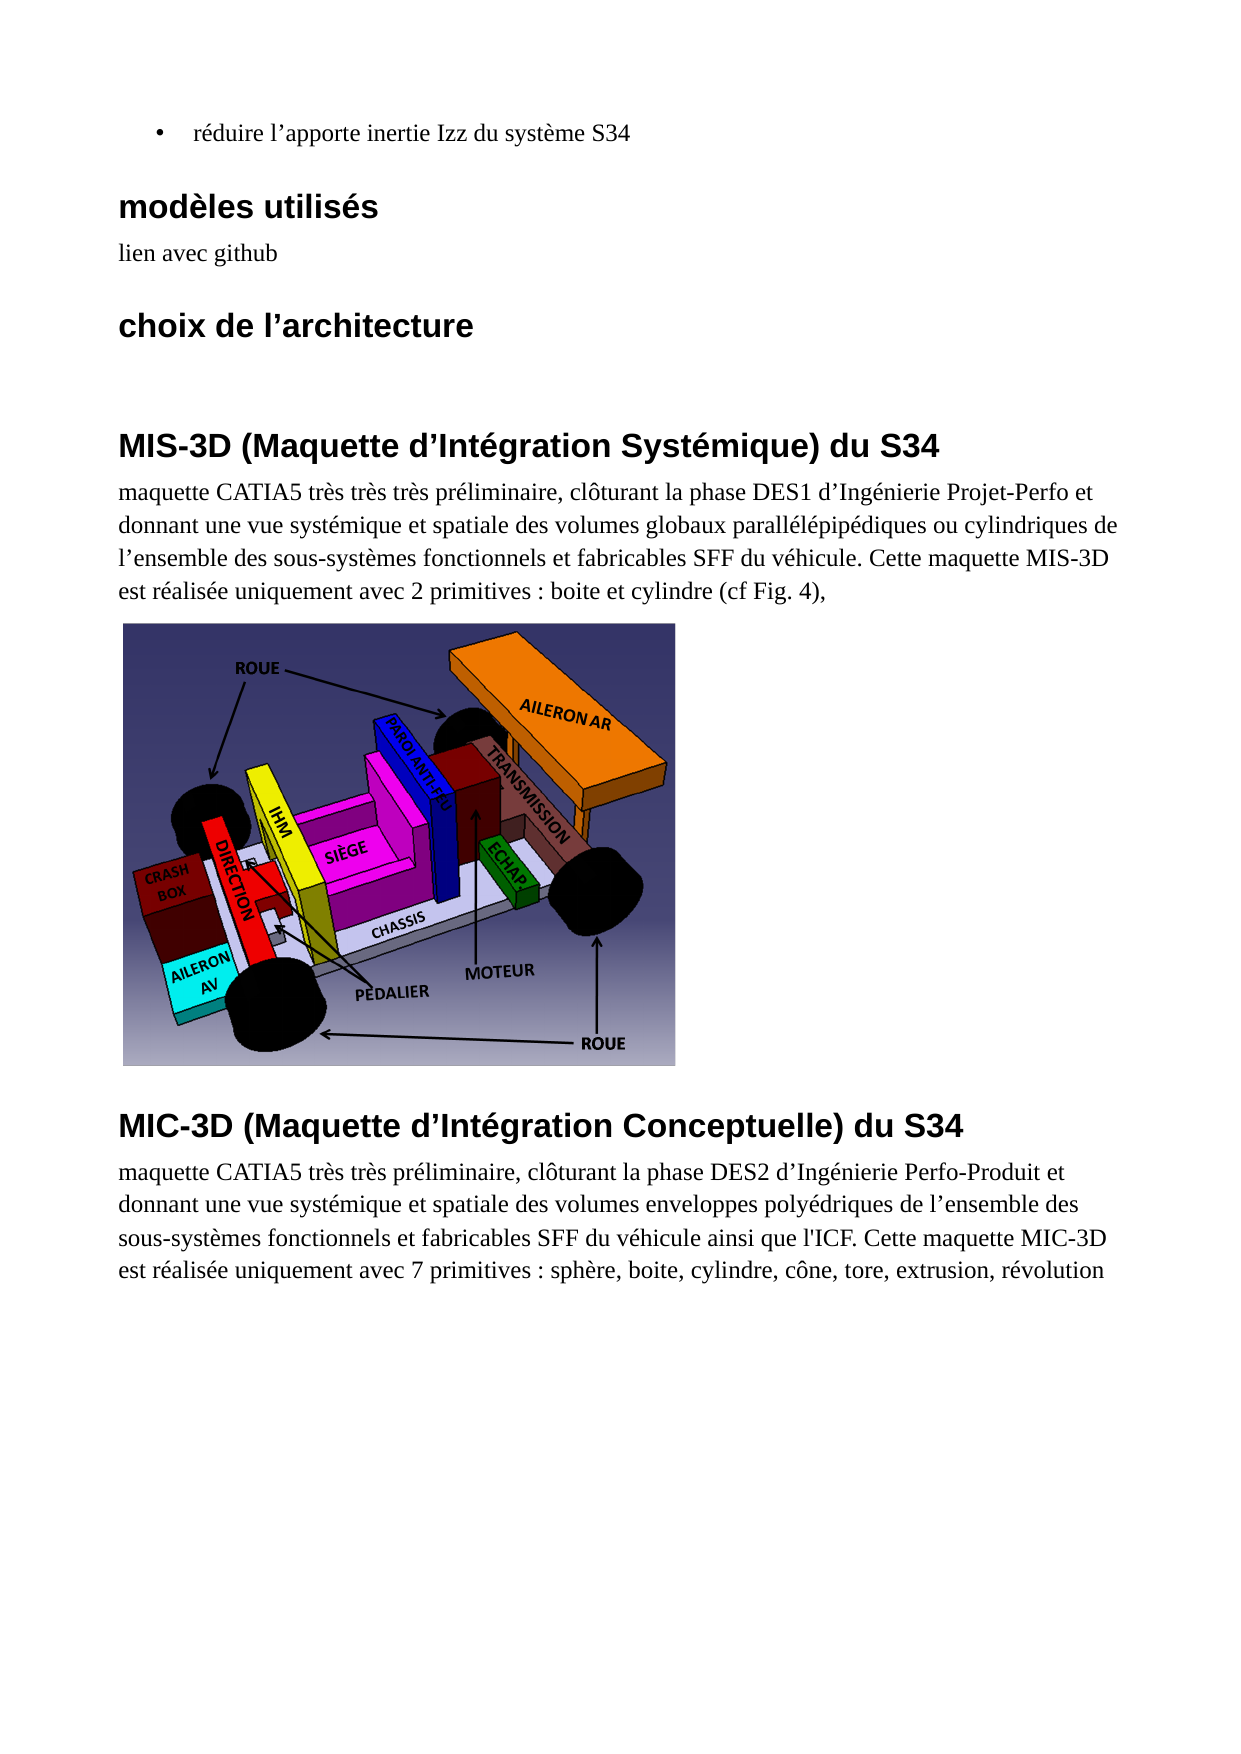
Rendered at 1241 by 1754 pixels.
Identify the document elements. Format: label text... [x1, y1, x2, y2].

picture [118, 623, 676, 1066]
text lien avec github [118, 238, 1122, 266]
subtitle modèles utilisés [118, 187, 1122, 225]
text maquette CATIA5 très très très préliminaire, clôturant la phase DES1 d’Ingénierie Projet-Perfo et donnant une vue systémique et spatiale des volumes globaux parallélépipédiques ou cylindriques de l’ensemble des sous-systèmes fonctionnels et fabricables SFF du véhicule. Cette maquette MIS-3D est réalisée uniquement avec 2 primitives : boite et cylindre (cf Fig. 4), [118, 477, 1122, 605]
subtitle MIS-3D (Maquette d’Intégration Systémique) du S34 [118, 426, 1122, 464]
list réduire l’apporte inertie Izz du système S34 [156, 118, 1122, 147]
text maquette CATIA5 très très préliminaire, clôturant la phase DES2 d’Ingénierie Perfo-Produit et donnant une vue systémique et spatiale des volumes enveloppes polyédriques de l’ensemble des sous-systèmes fonctionnels et fabricables SFF du véhicule ainsi que l'ICF. Cette maquette MIC-3D est réalisée uniquement avec 7 primitives : sphère, boite, cylindre, cône, tore, extrusion, révolution [118, 1157, 1122, 1284]
subtitle MIC-3D (Maquette d’Intégration Conceptuelle) du S34 [118, 1105, 1122, 1144]
subtitle choix de l’architecture [118, 306, 1122, 345]
